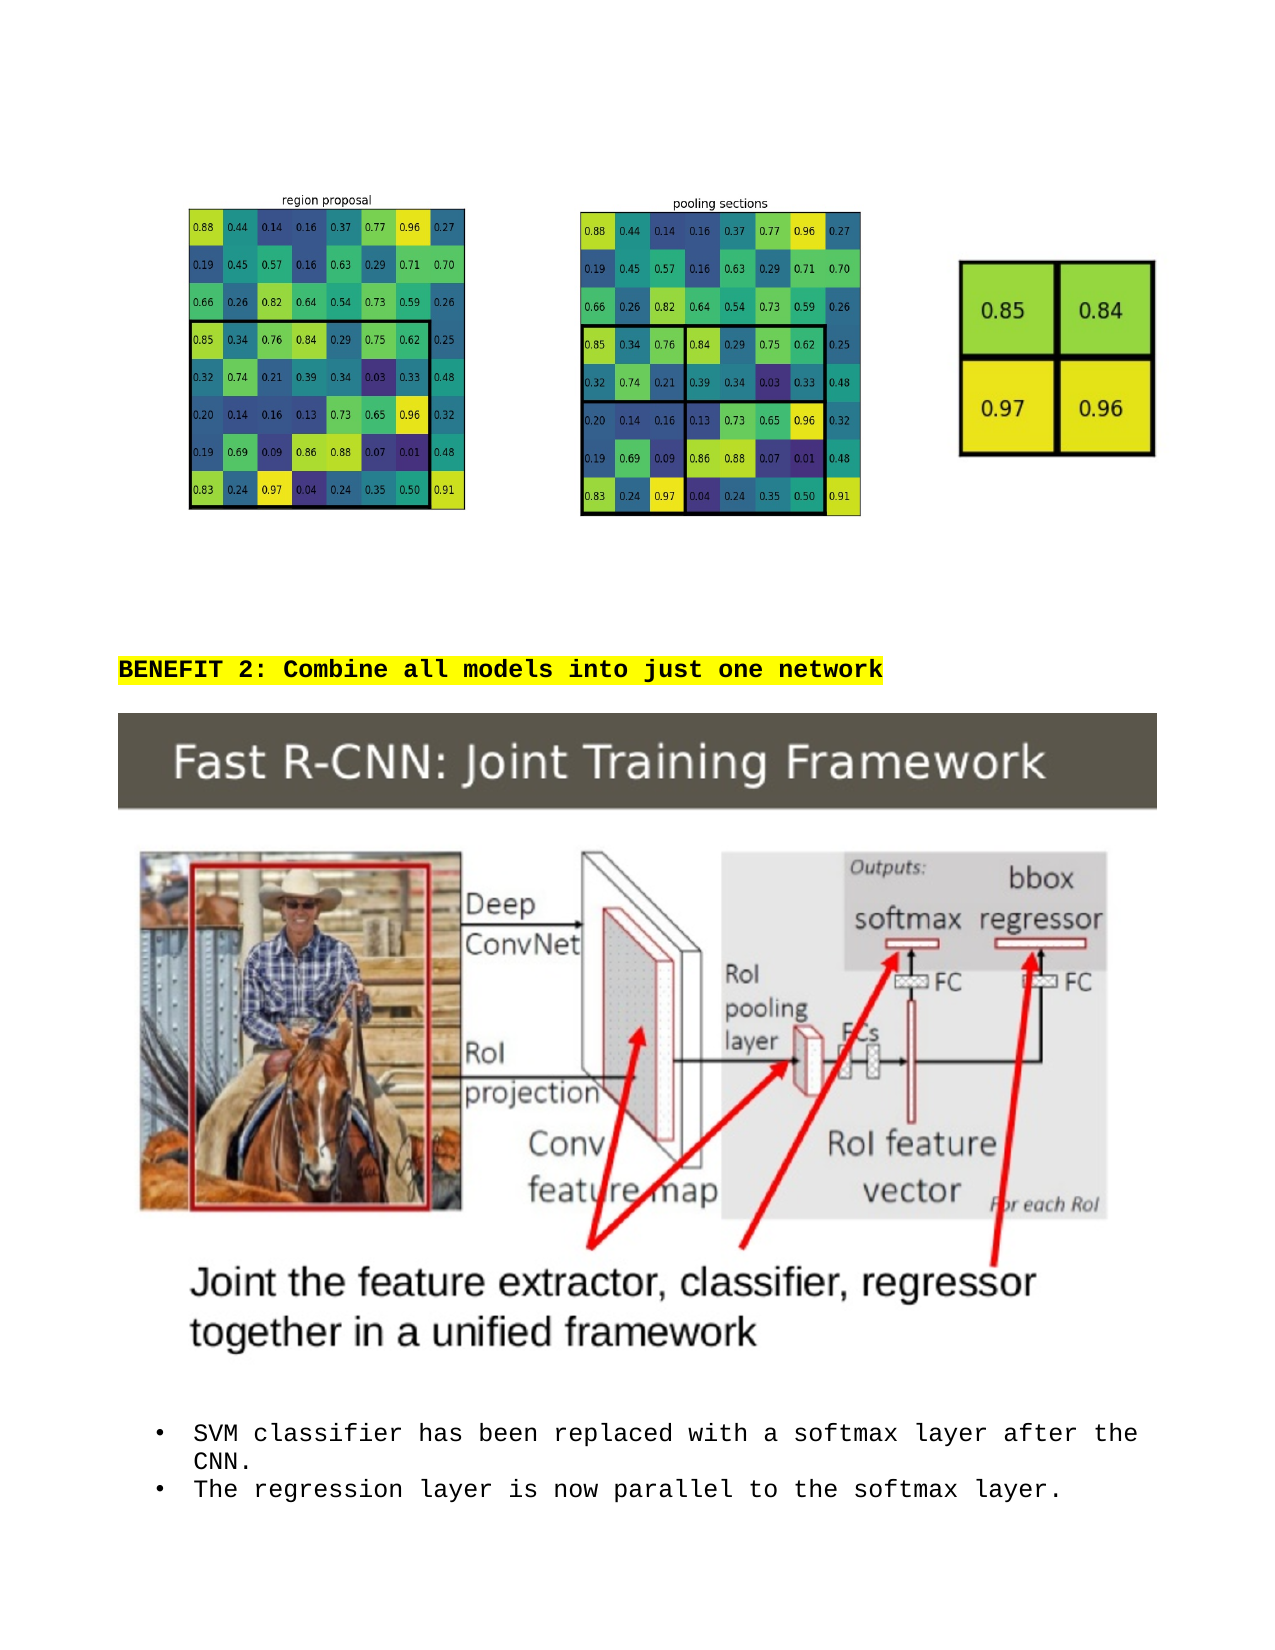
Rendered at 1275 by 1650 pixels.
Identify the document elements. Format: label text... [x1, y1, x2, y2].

picture [170, 183, 490, 520]
list The regression layer is now parallel to the softmax layer. [156, 1477, 1157, 1505]
list SVM classifier has been replaced with a softmax layer after the CNN. [156, 1420, 1157, 1477]
picture [118, 713, 1157, 1392]
picture [556, 192, 878, 523]
text BENEFIT 2: Combine all models into just one network [118, 656, 1157, 685]
picture [928, 232, 1179, 483]
